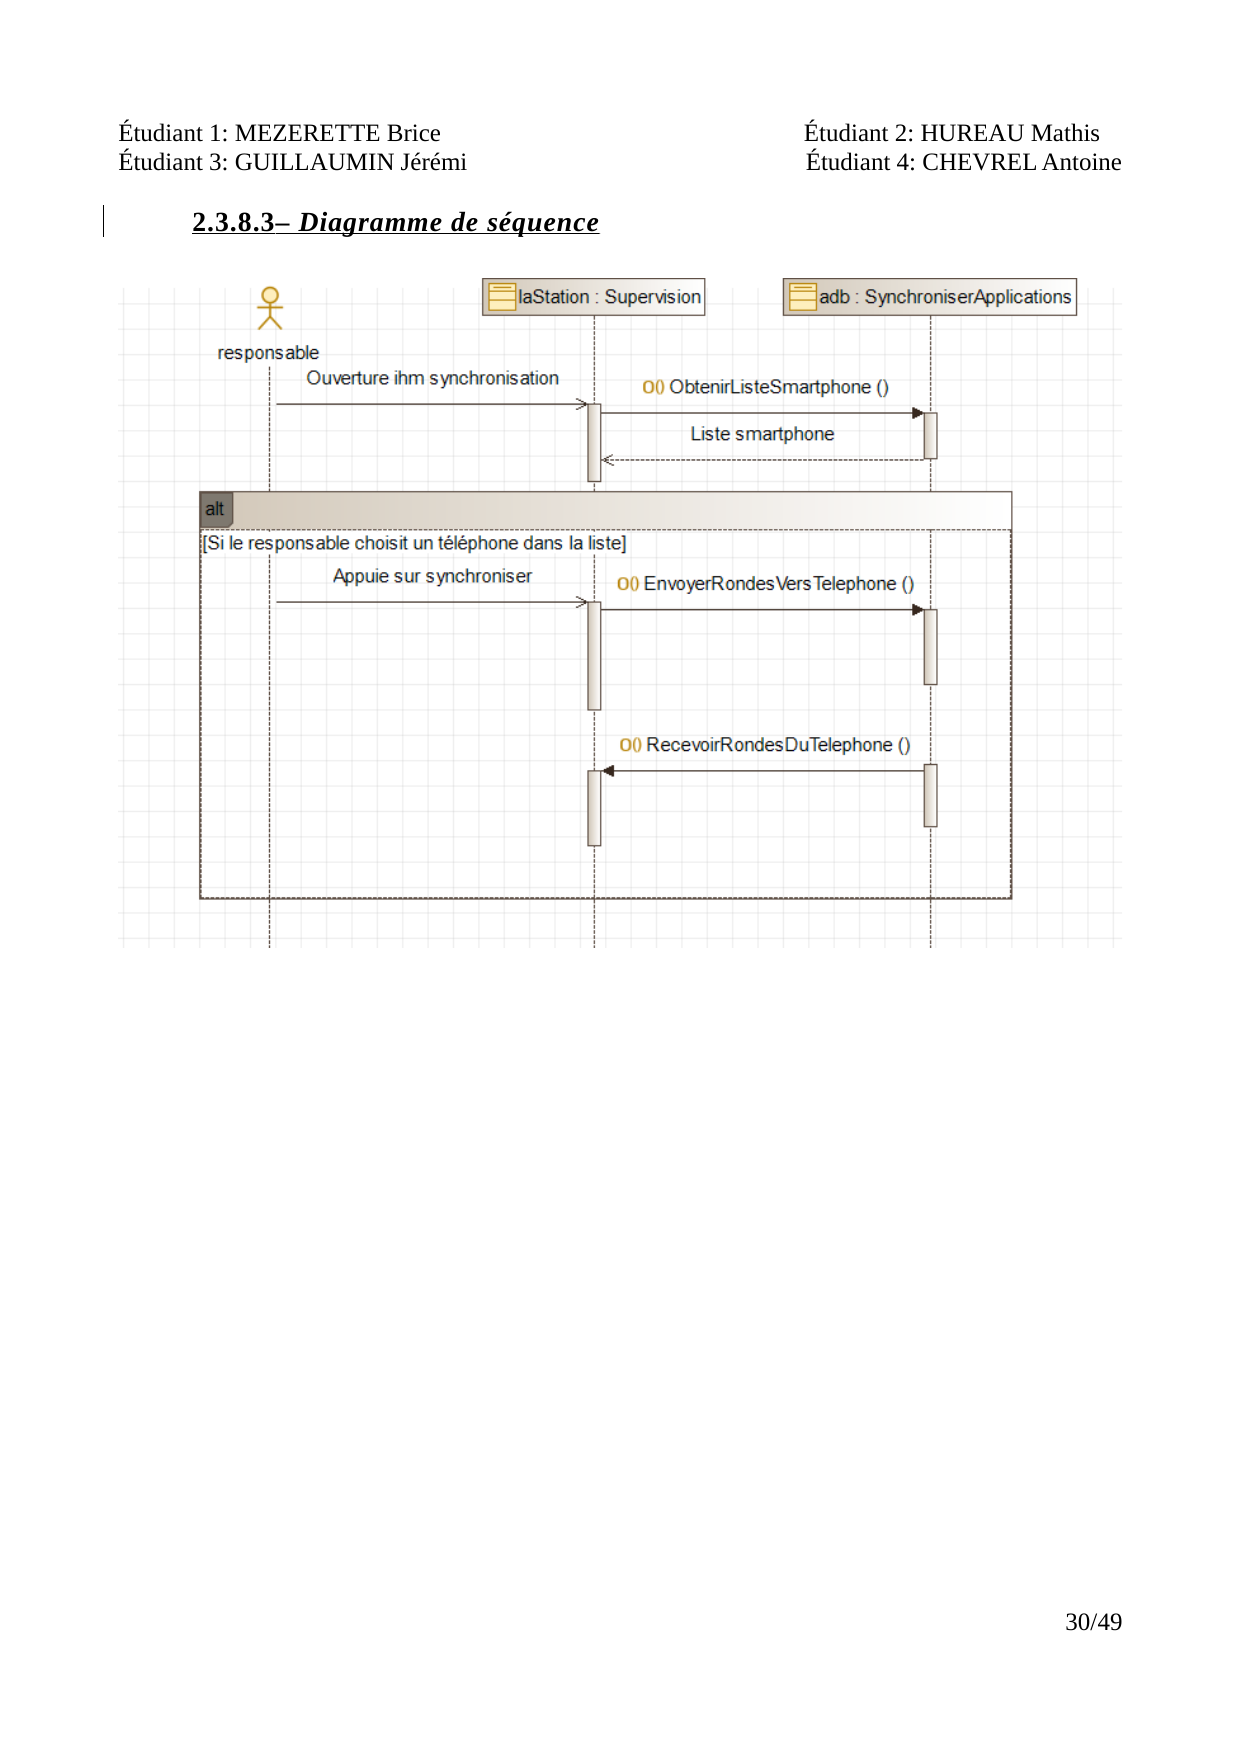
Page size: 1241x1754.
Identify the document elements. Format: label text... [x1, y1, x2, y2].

picture [118, 278, 1123, 948]
subtitle 2.3.8.3– Diagramme de séquence [118, 205, 1122, 237]
